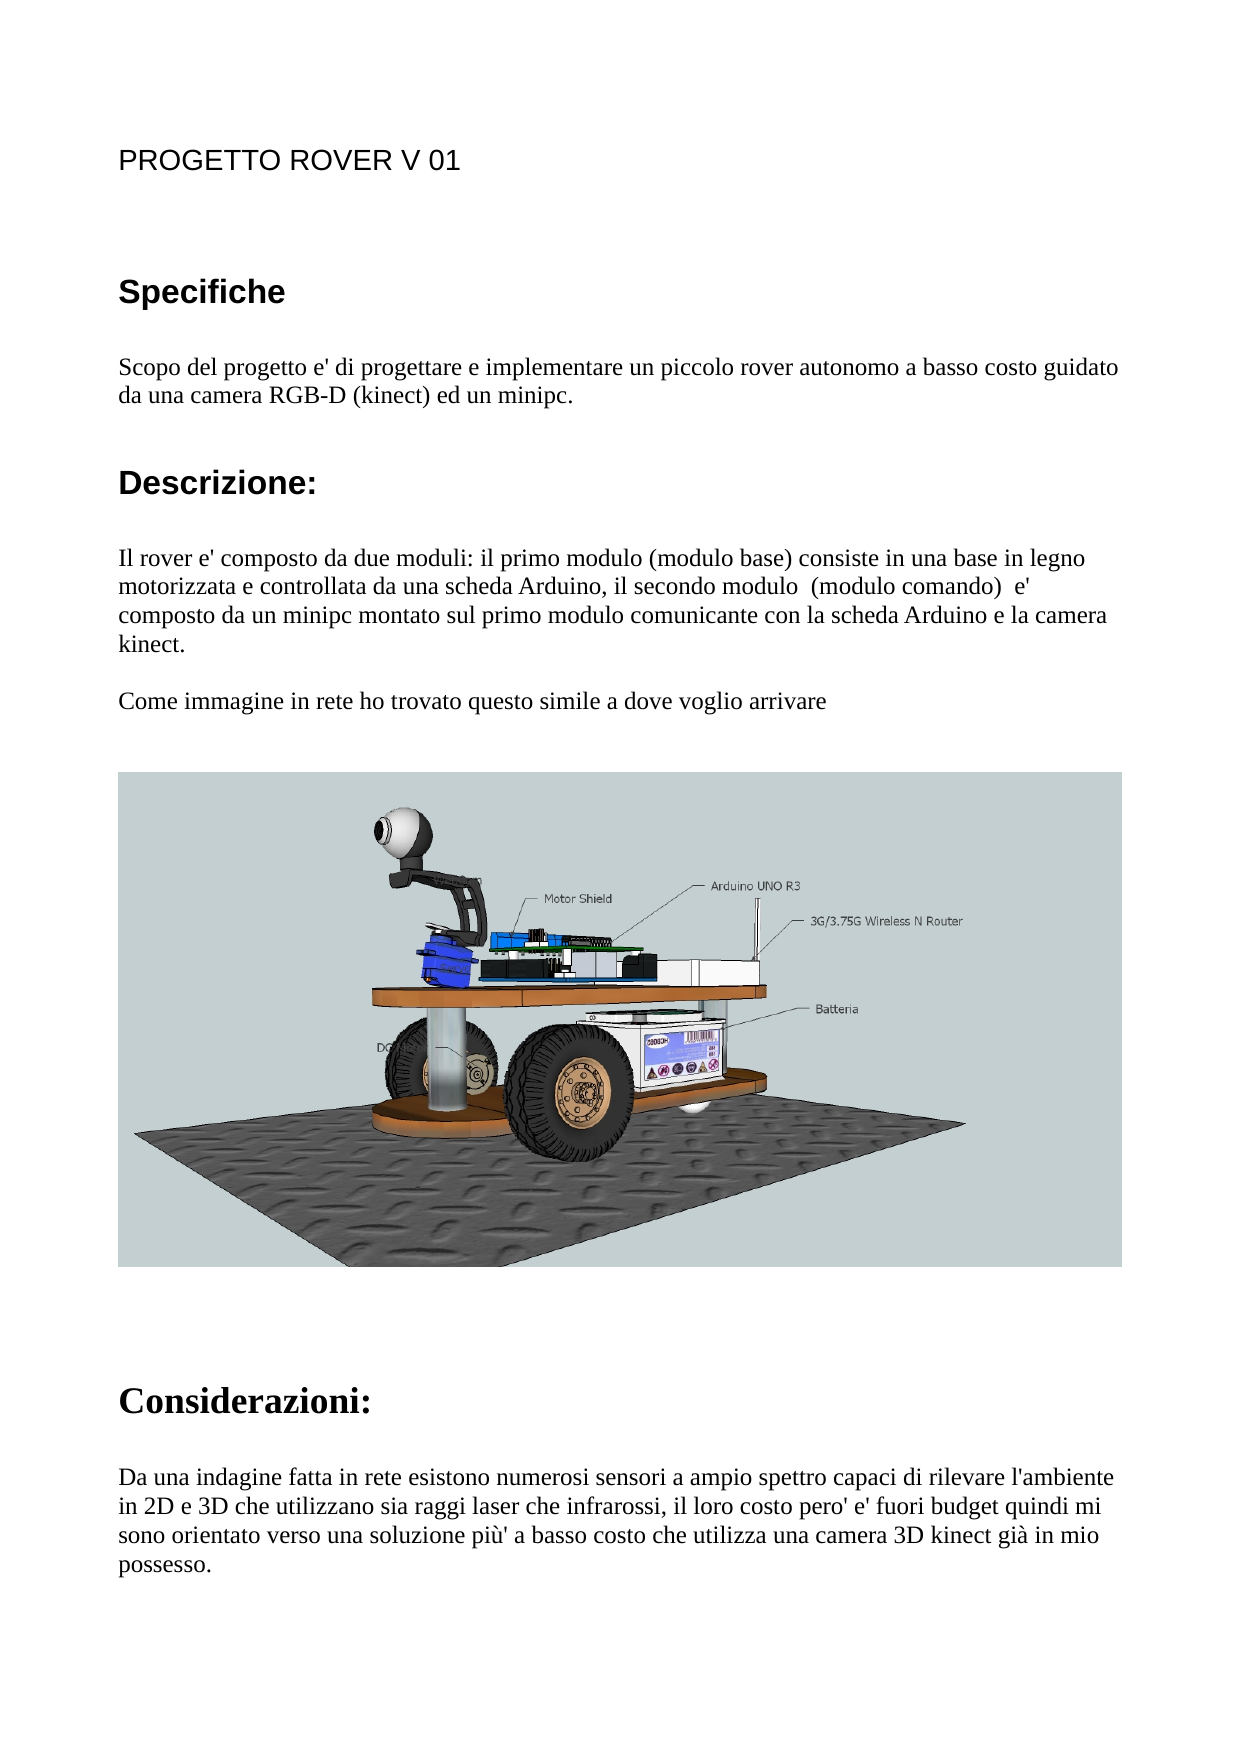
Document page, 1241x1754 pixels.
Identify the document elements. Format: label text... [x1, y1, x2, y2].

subtitle Descrizione: [118, 463, 1122, 501]
subtitle Specifiche [118, 272, 1122, 310]
text Come immagine in rete ho trovato questo simile a dove voglio arrivare [118, 686, 1122, 715]
text Da una indagine fatta in rete esistono numerosi sensori a ampio spettro capaci di rilevare l'ambiente in 2D e 3D che utilizzano sia raggi laser che infrarossi, il loro costo pero' e' fuori budget quindi mi sono orientato verso una soluzione più' a basso costo che utilizza una camera 3D kinect già in mio possesso. [118, 1462, 1122, 1577]
picture [118, 772, 1122, 1267]
subtitle PROGETTO ROVER V 01 [118, 143, 1122, 177]
text Scopo del progetto e' di progettare e implementare un piccolo rover autonomo a basso costo guidato da una camera RGB-D (kinect) ed un minipc. [118, 352, 1122, 409]
subtitle Considerazioni: [118, 1378, 1122, 1421]
text Il rover e' composto da due moduli: il primo modulo (modulo base) consiste in una base in legno motorizzata e controllata da una scheda Arduino, il secondo modulo (modulo comando) e' composto da un minipc montato sul primo modulo comunicante con la scheda Arduino e la camera kinect. [118, 543, 1122, 658]
